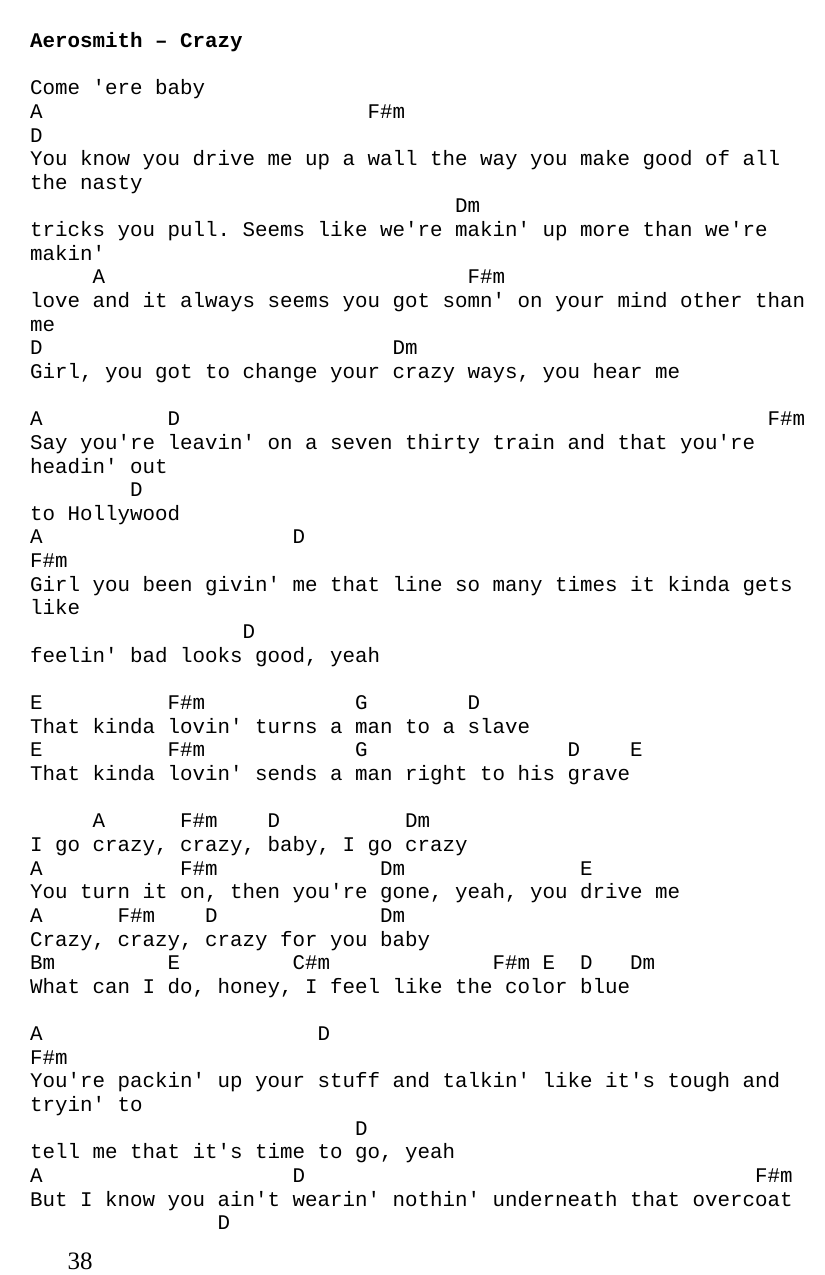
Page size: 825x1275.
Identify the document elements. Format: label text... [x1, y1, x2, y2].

text D [30, 621, 806, 645]
text You know you drive me up a wall the way you make good of all the nasty [30, 148, 806, 196]
text Say you're leavin' on a seven thirty train and that you're headin' out [30, 432, 806, 479]
text Come 'ere baby [30, 77, 806, 101]
text That kinda lovin' sends a man right to his grave [30, 763, 806, 787]
text D Dm [30, 337, 806, 361]
text Girl you been givin' me that line so many times it kinda gets like [30, 574, 806, 621]
text A D F#m [30, 1023, 806, 1070]
text D [30, 479, 806, 503]
text What can I do, honey, I feel like the color blue [30, 976, 806, 999]
text E F#m G D [30, 692, 806, 716]
text A F#m Dm E [30, 858, 806, 881]
text D [30, 1212, 806, 1236]
text That kinda lovin' turns a man to a slave [30, 716, 806, 739]
text Bm E C#m F#m E D Dm [30, 952, 806, 976]
text I go crazy, crazy, baby, I go crazy [30, 834, 806, 858]
text You're packin' up your stuff and talkin' like it's tough and tryin' to [30, 1070, 806, 1118]
text to Hollywood [30, 503, 806, 527]
text A D F#m [30, 408, 806, 432]
text tricks you pull. Seems like we're makin' up more than we're makin' [30, 219, 806, 266]
text E F#m G D E [30, 739, 806, 763]
text Dm [30, 196, 806, 219]
text But I know you ain't wearin' nothin' underneath that overcoat [30, 1189, 806, 1212]
text A D F#m [30, 527, 806, 574]
text A F#m [30, 266, 806, 290]
text feelin' bad looks good, yeah [30, 645, 806, 668]
text D [30, 1118, 806, 1141]
text A D F#m [30, 1165, 806, 1189]
text A F#m D Dm [30, 905, 806, 928]
text Girl, you got to change your crazy ways, you hear me [30, 361, 806, 385]
text You turn it on, then you're gone, yeah, you drive me [30, 881, 806, 905]
text A F#m D [30, 101, 806, 148]
text tell me that it's time to go, yeah [30, 1141, 806, 1165]
text Aerosmith – Crazy [30, 30, 806, 54]
text Crazy, crazy, crazy for you baby [30, 928, 806, 952]
text A F#m D Dm [30, 810, 806, 834]
text love and it always seems you got somn' on your mind other than me [30, 290, 806, 337]
